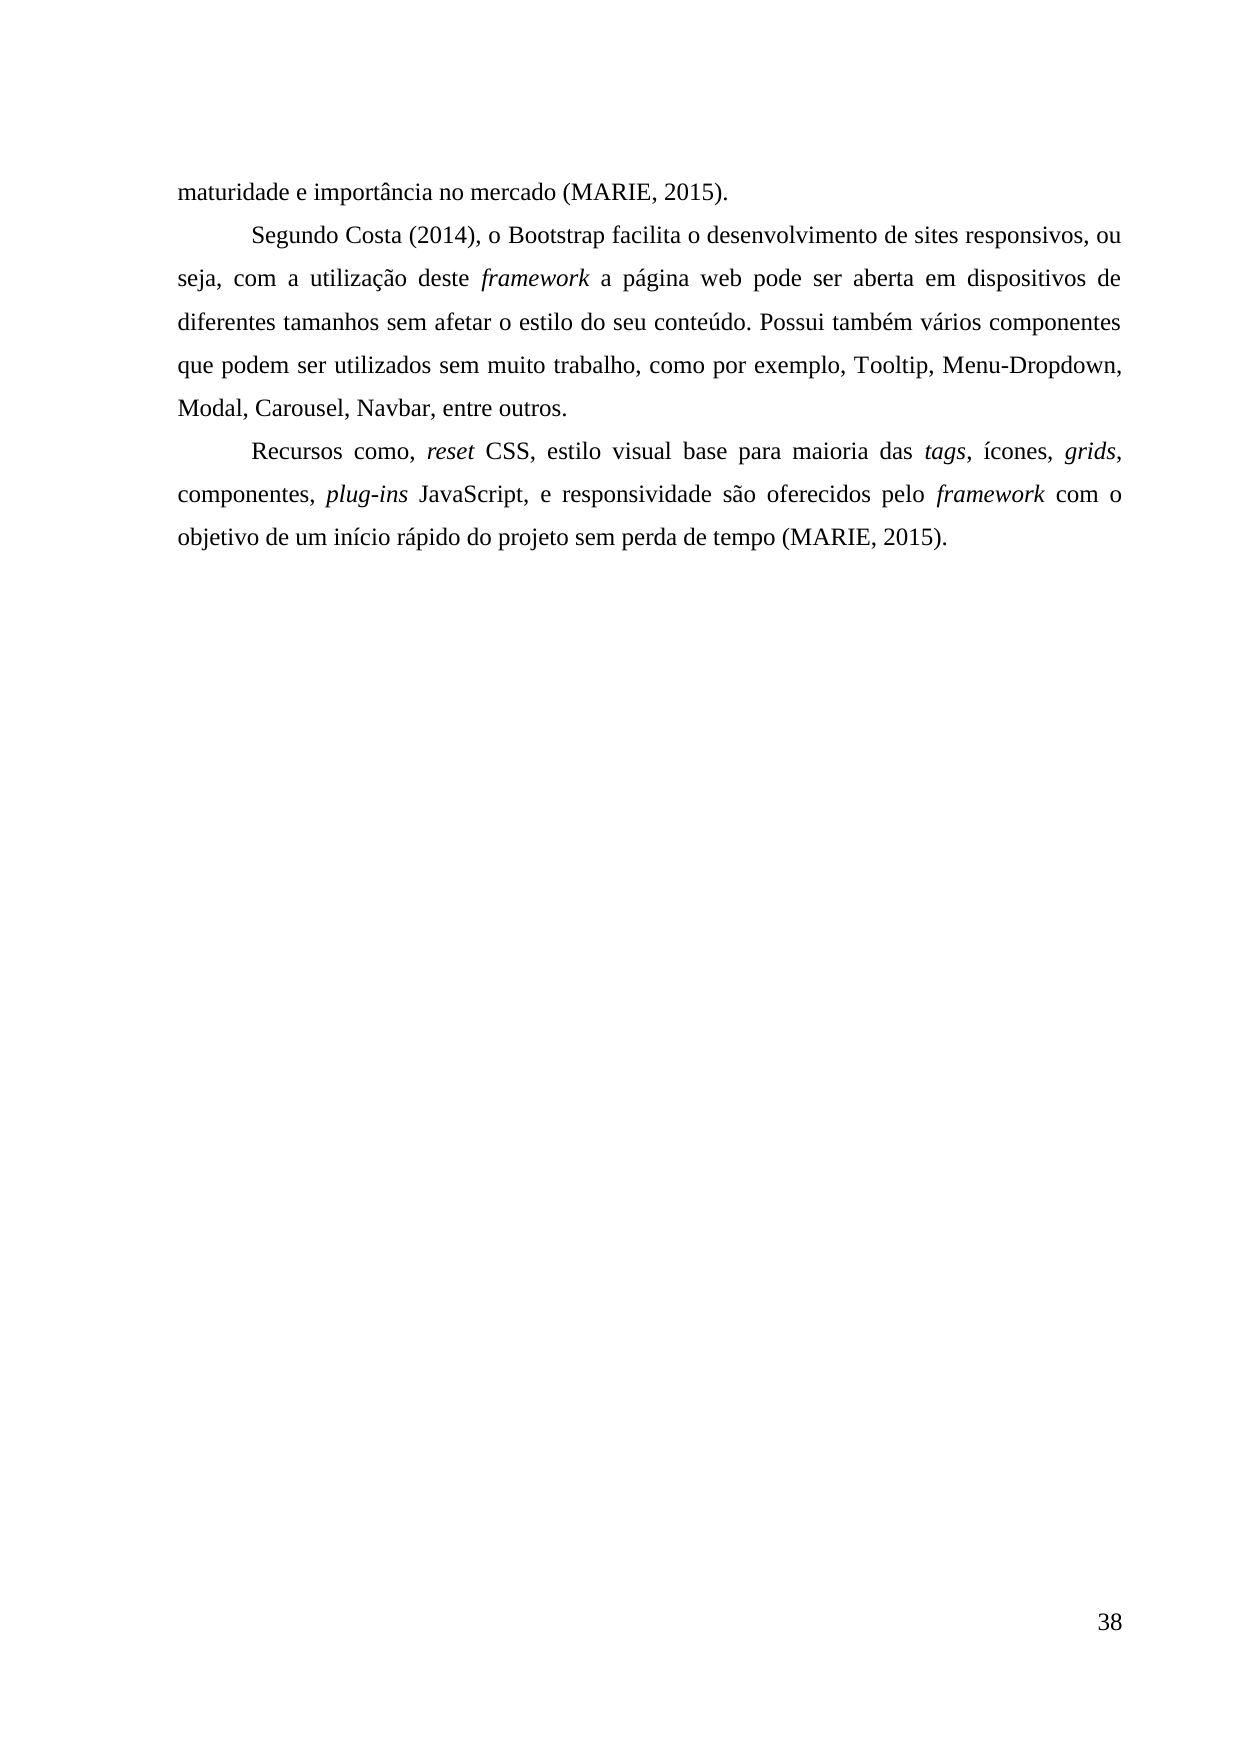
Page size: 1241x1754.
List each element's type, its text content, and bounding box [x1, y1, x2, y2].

text Recursos como, reset CSS, estilo visual base para maioria das tags, ícones, grids, componentes, plug-ins JavaScript, e responsividade são oferecidos pelo framework com o objetivo de um início rápido do projeto sem perda de tempo (MARIE, 2015). [177, 436, 1122, 551]
text Segundo Costa (2014), o Bootstrap facilita o desenvolvimento de sites responsivos, ou seja, com a utilização deste framework a página web pode ser aberta em dispositivos de diferentes tamanhos sem afetar o estilo do seu conteúdo. Possui também vários componentes que podem ser utilizados sem muito trabalho, como por exemplo, Tooltip, Menu-Dropdown, Modal, Carousel, Navbar, entre outros. [177, 220, 1122, 422]
text maturidade e importância no mercado (MARIE, 2015). [177, 177, 1122, 206]
